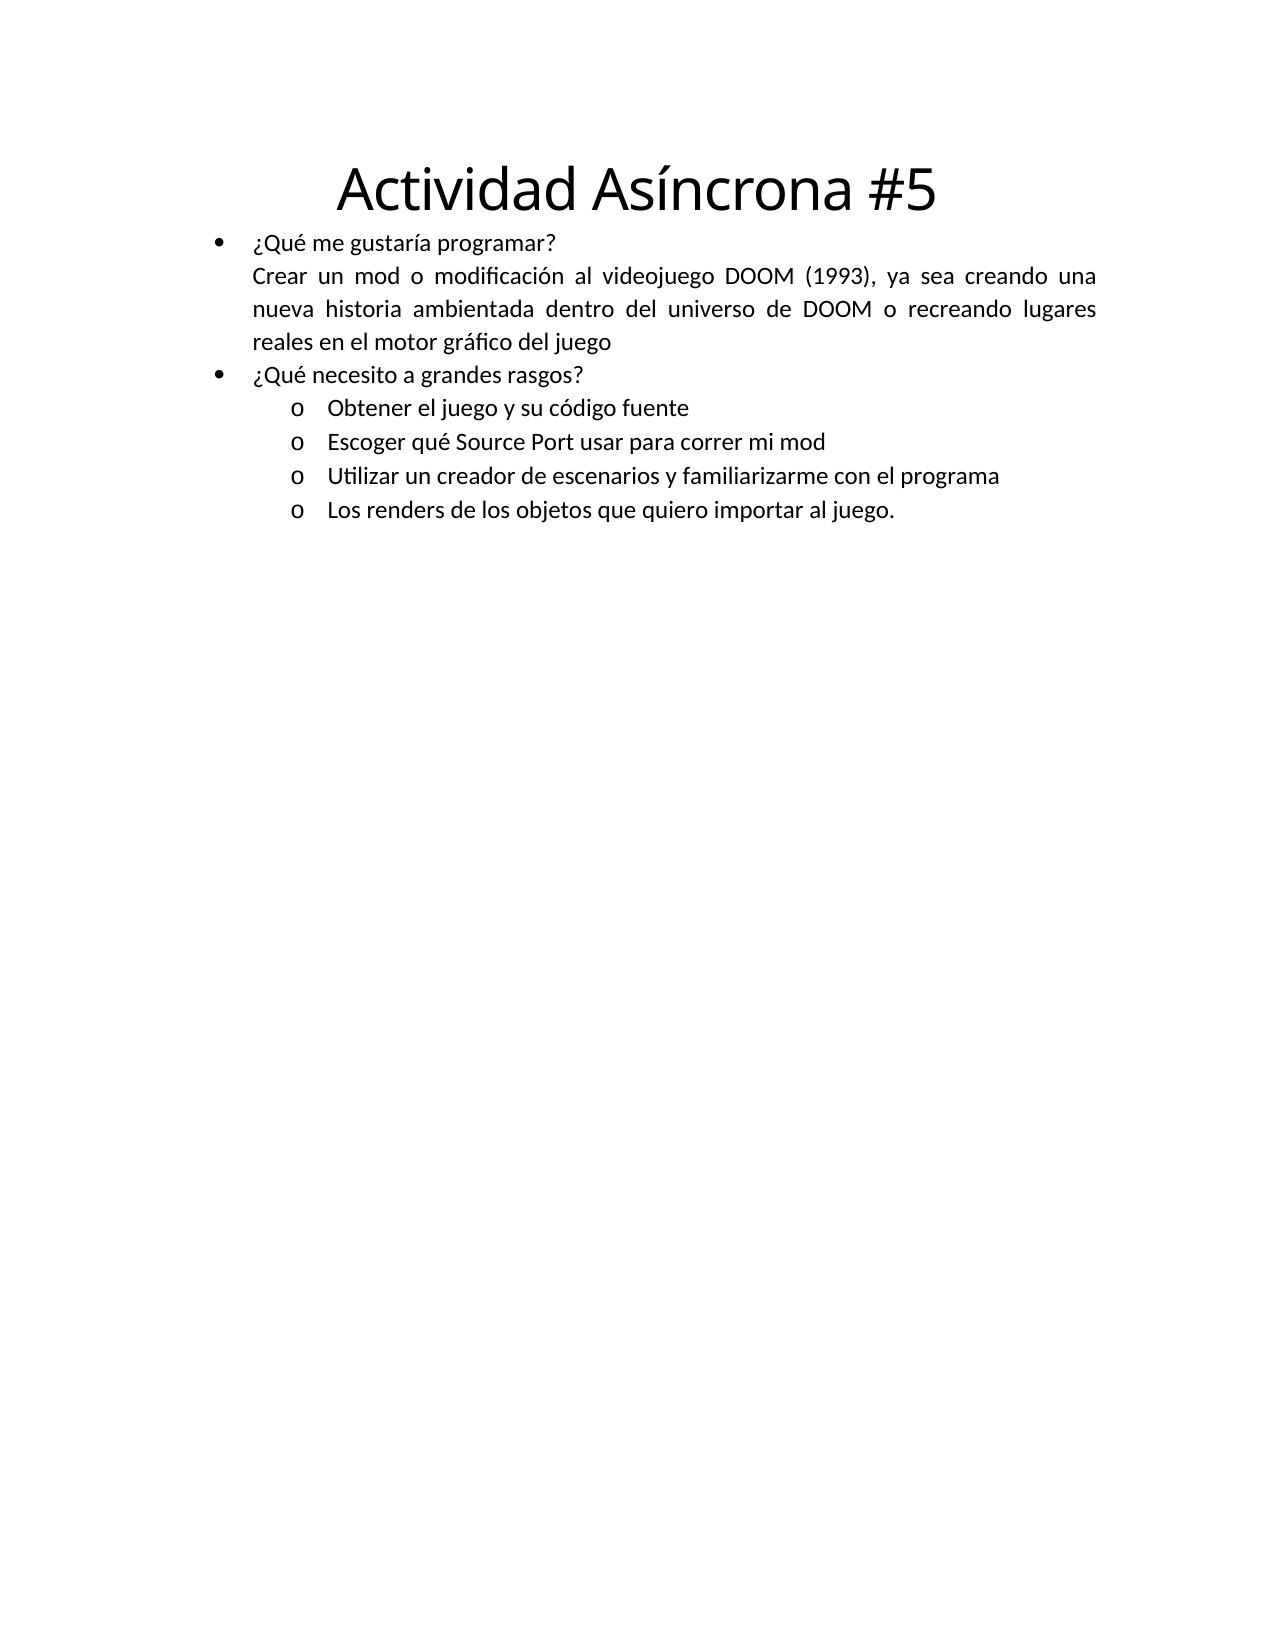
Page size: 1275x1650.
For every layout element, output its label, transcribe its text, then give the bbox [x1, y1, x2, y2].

title Actividad Asíncrona #5 [177, 148, 1098, 227]
list ¿Qué me gustaría programar? [215, 227, 1098, 258]
list Escoger qué Source Port usar para correr mi mod [290, 426, 1098, 458]
list ¿Qué necesito a grandes rasgos? [215, 359, 1098, 389]
list Crear un mod o modificación al videojuego DOOM (1993), ya sea creando una nueva historia ambientada dentro del universo de DOOM o recreando lugares reales en el motor gráfico del juego [252, 260, 1098, 356]
list Utilizar un creador de escenarios y familiarizarme con el programa [290, 460, 1098, 492]
list Los renders de los objetos que quiero importar al juego. [290, 494, 1098, 526]
list Obtener el juego y su código fuente [290, 392, 1098, 423]
